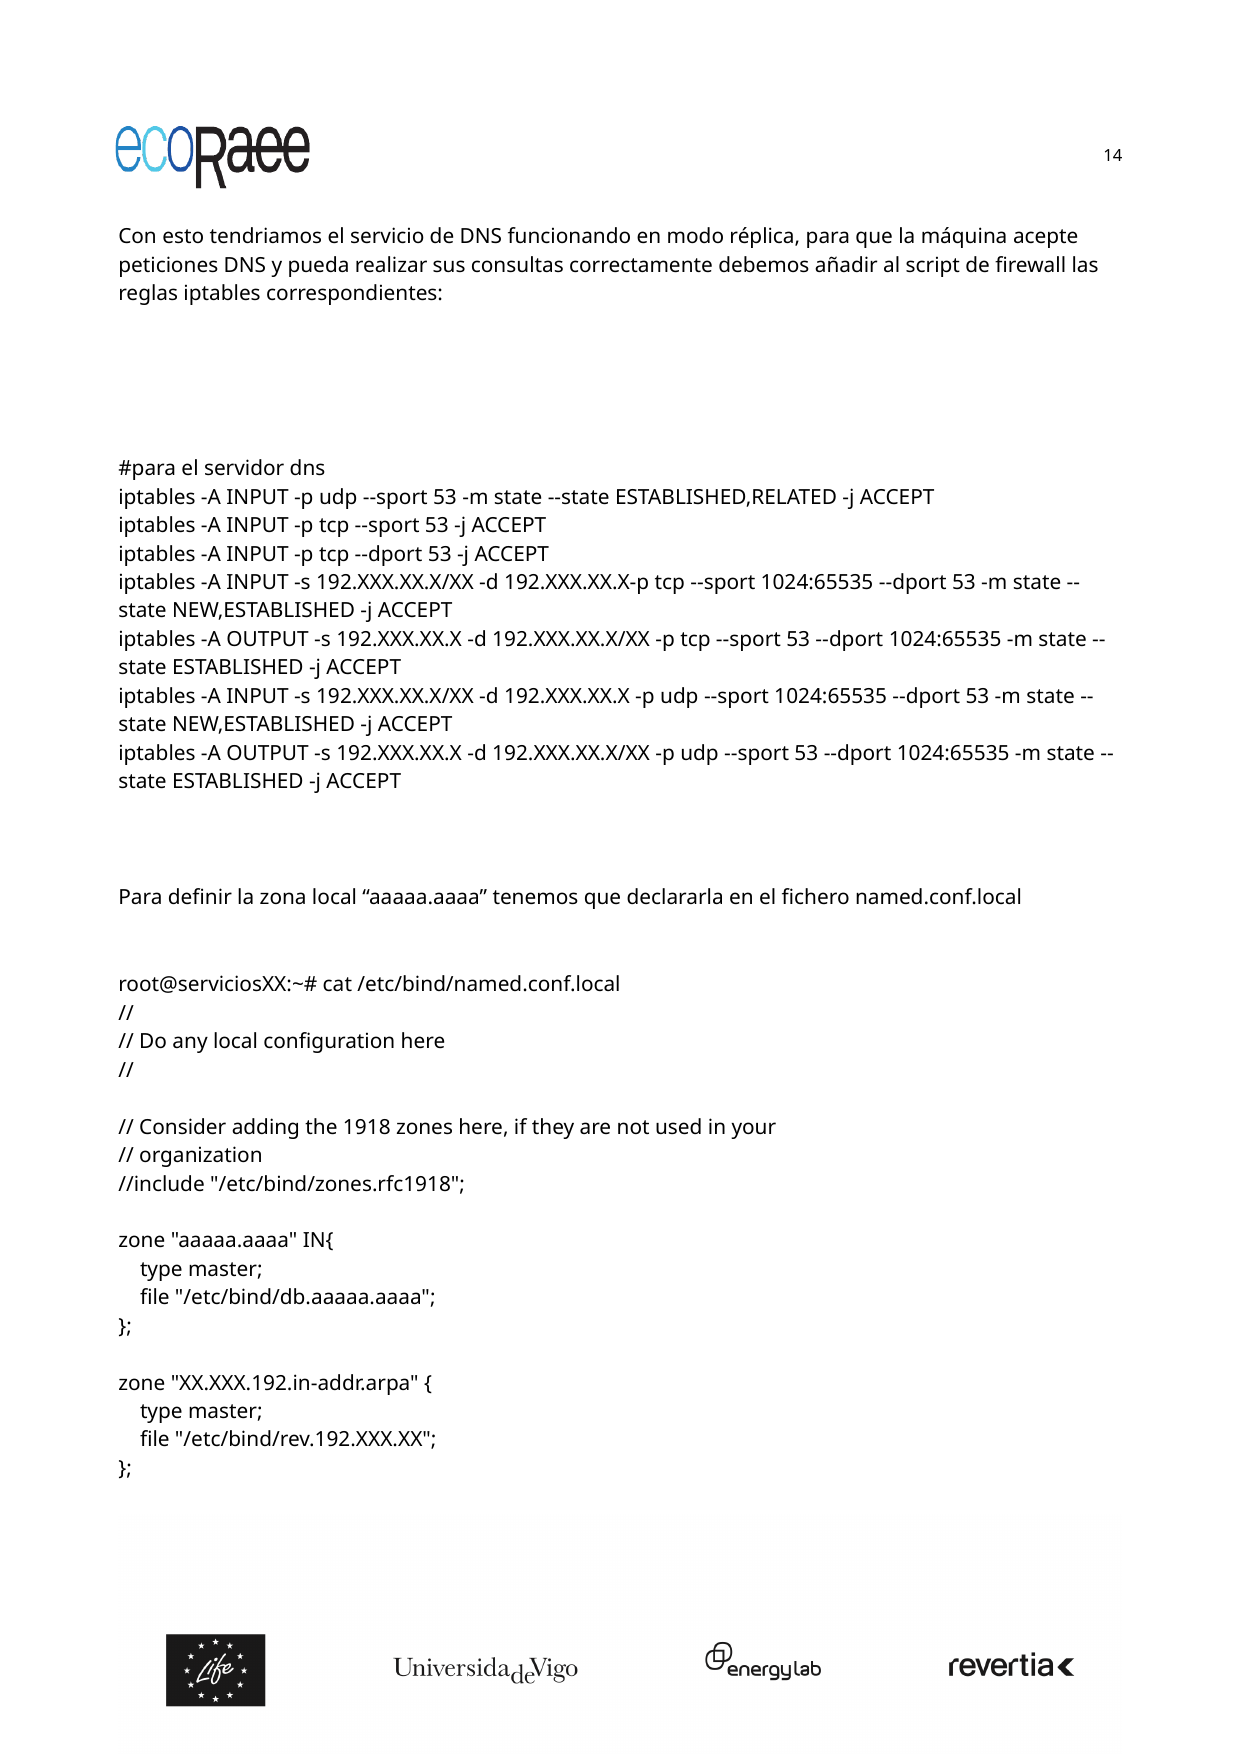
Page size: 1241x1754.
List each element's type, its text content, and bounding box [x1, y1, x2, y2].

picture [118, 1514, 1123, 1754]
text root@serviciosXX:~# cat /etc/bind/named.conf.local [118, 969, 1122, 998]
text // Consider adding the 1918 zones here, if they are not used in your [118, 1112, 1122, 1140]
text }; [118, 1453, 1122, 1481]
text file "/etc/bind/db.aaaaa.aaaa"; [118, 1282, 1122, 1311]
text type master; [118, 1254, 1122, 1282]
text zone "XX.XXX.192.in-addr.arpa" { [118, 1368, 1122, 1396]
text iptables -A INPUT -p tcp --sport 53 -j ACCEPT [118, 510, 1122, 539]
text // Do any local configuration here [118, 1026, 1122, 1055]
text Con esto tendriamos el servicio de DNS funcionando en modo réplica, para que la máquina acepte peticiones DNS y pueda realizar sus consultas correctamente debemos añadir al script de firewall las reglas iptables correspondientes: [118, 221, 1122, 307]
text iptables -A OUTPUT -s 192.XXX.XX.X -d 192.XXX.XX.X/XX -p udp --sport 53 --dport 1024:65535 -m state --state ESTABLISHED -j ACCEPT [118, 738, 1122, 794]
text iptables -A INPUT -s 192.XXX.XX.X/XX -d 192.XXX.XX.X-p tcp --sport 1024:65535 --dport 53 -m state --state NEW,ESTABLISHED -j ACCEPT [118, 567, 1122, 624]
text zone "aaaaa.aaaa" IN{ [118, 1226, 1122, 1254]
text iptables -A INPUT -p tcp --dport 53 -j ACCEPT [118, 539, 1122, 567]
text }; [118, 1311, 1122, 1339]
text // organization [118, 1140, 1122, 1169]
text type master; [118, 1396, 1122, 1424]
text // [118, 998, 1122, 1026]
text //include "/etc/bind/zones.rfc1918"; [118, 1169, 1122, 1197]
text // [118, 1055, 1122, 1083]
text iptables -A INPUT -p udp --sport 53 -m state --state ESTABLISHED,RELATED -j ACCEPT [118, 482, 1122, 510]
text iptables -A OUTPUT -s 192.XXX.XX.X -d 192.XXX.XX.X/XX -p tcp --sport 53 --dport 1024:65535 -m state --state ESTABLISHED -j ACCEPT [118, 624, 1122, 681]
text iptables -A INPUT -s 192.XXX.XX.X/XX -d 192.XXX.XX.X -p udp --sport 1024:65535 --dport 53 -m state --state NEW,ESTABLISHED -j ACCEPT [118, 681, 1122, 738]
text file "/etc/bind/rev.192.XXX.XX"; [118, 1424, 1122, 1453]
text Para definir la zona local “aaaaa.aaaa” tenemos que declararla en el fichero named.conf.local [118, 882, 1122, 911]
picture [114, 124, 311, 190]
text #para el servidor dns [118, 453, 1122, 482]
